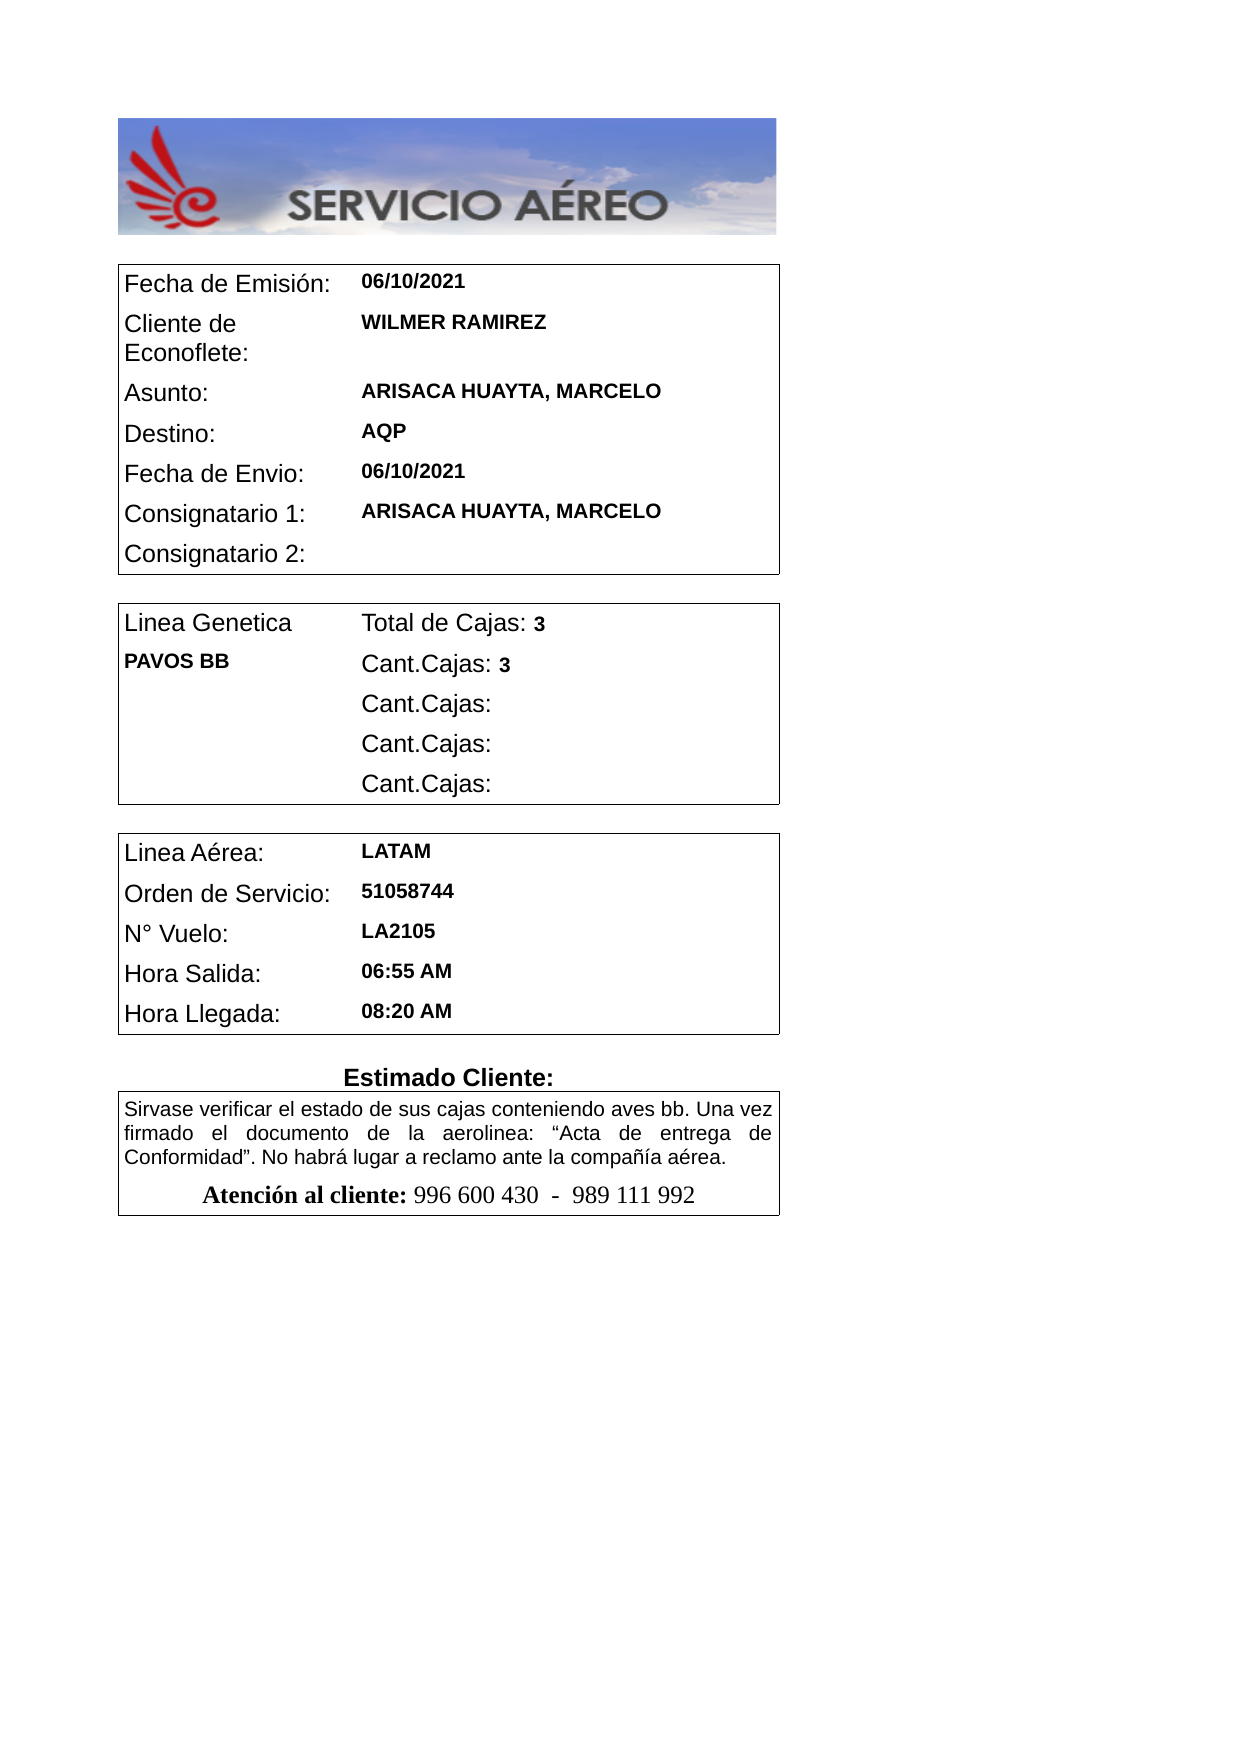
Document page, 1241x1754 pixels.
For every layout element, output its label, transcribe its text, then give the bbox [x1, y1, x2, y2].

table_cell Linea Genetica [119, 604, 356, 643]
table_cell WILMER RAMIREZ [356, 304, 779, 373]
table_cell Total de Cajas: 3 [356, 604, 779, 643]
table_cell Consignatario 2: [119, 534, 356, 574]
table_cell Cant.Cajas: [356, 683, 779, 723]
table_cell ARISACA HUAYTA, MARCELO [356, 373, 779, 413]
table_cell N° Vuelo: [119, 913, 356, 953]
table_cell [356, 575, 779, 603]
table_cell Sirvase verificar el estado de sus cajas conteniendo aves bb. Una vez firmado el documento de la aerolinea: “Acta de entrega de Conformidad”. No habrá lugar a reclamo ante la compañía aérea. [119, 1092, 779, 1175]
table_cell Orden de Servicio: [119, 873, 356, 913]
table_header 06/10/2021 [356, 265, 779, 304]
table_cell PAVOS BB [119, 643, 356, 683]
picture [118, 118, 777, 235]
table_cell ARISACA HUAYTA, MARCELO [356, 493, 779, 533]
table_cell Cant.Cajas: 3 [356, 643, 779, 683]
table_cell Asunto: [119, 373, 356, 413]
table_cell Cant.Cajas: [356, 764, 779, 804]
table_cell [119, 683, 356, 723]
table_cell Estimado Cliente: [118, 1035, 779, 1091]
table_cell Hora Salida: [119, 953, 356, 993]
table_header Fecha de Emisión: [119, 265, 356, 304]
table_cell [356, 805, 779, 833]
table_cell 06/10/2021 [356, 453, 779, 493]
table_cell Hora Llegada: [119, 994, 356, 1034]
table_cell [119, 764, 356, 804]
table_cell [118, 575, 356, 603]
table_cell [356, 534, 779, 574]
table_cell 08:20 AM [356, 994, 779, 1034]
table_cell Atención al cliente: 996 600 430 - 989 111 992 [119, 1175, 779, 1215]
table_cell Consignatario 1: [119, 493, 356, 533]
table_cell LA2105 [356, 913, 779, 953]
table_cell Linea Aérea: [119, 834, 356, 873]
table_cell 51058744 [356, 873, 779, 913]
table_cell Fecha de Envio: [119, 453, 356, 493]
table_cell [118, 805, 356, 833]
table_cell AQP [356, 413, 779, 453]
table_cell Destino: [119, 413, 356, 453]
table_cell Cliente de Econoflete: [119, 304, 356, 373]
table_cell LATAM [356, 834, 779, 873]
table_cell 06:55 AM [356, 953, 779, 993]
table_cell [119, 723, 356, 763]
table_cell Cant.Cajas: [356, 723, 779, 763]
